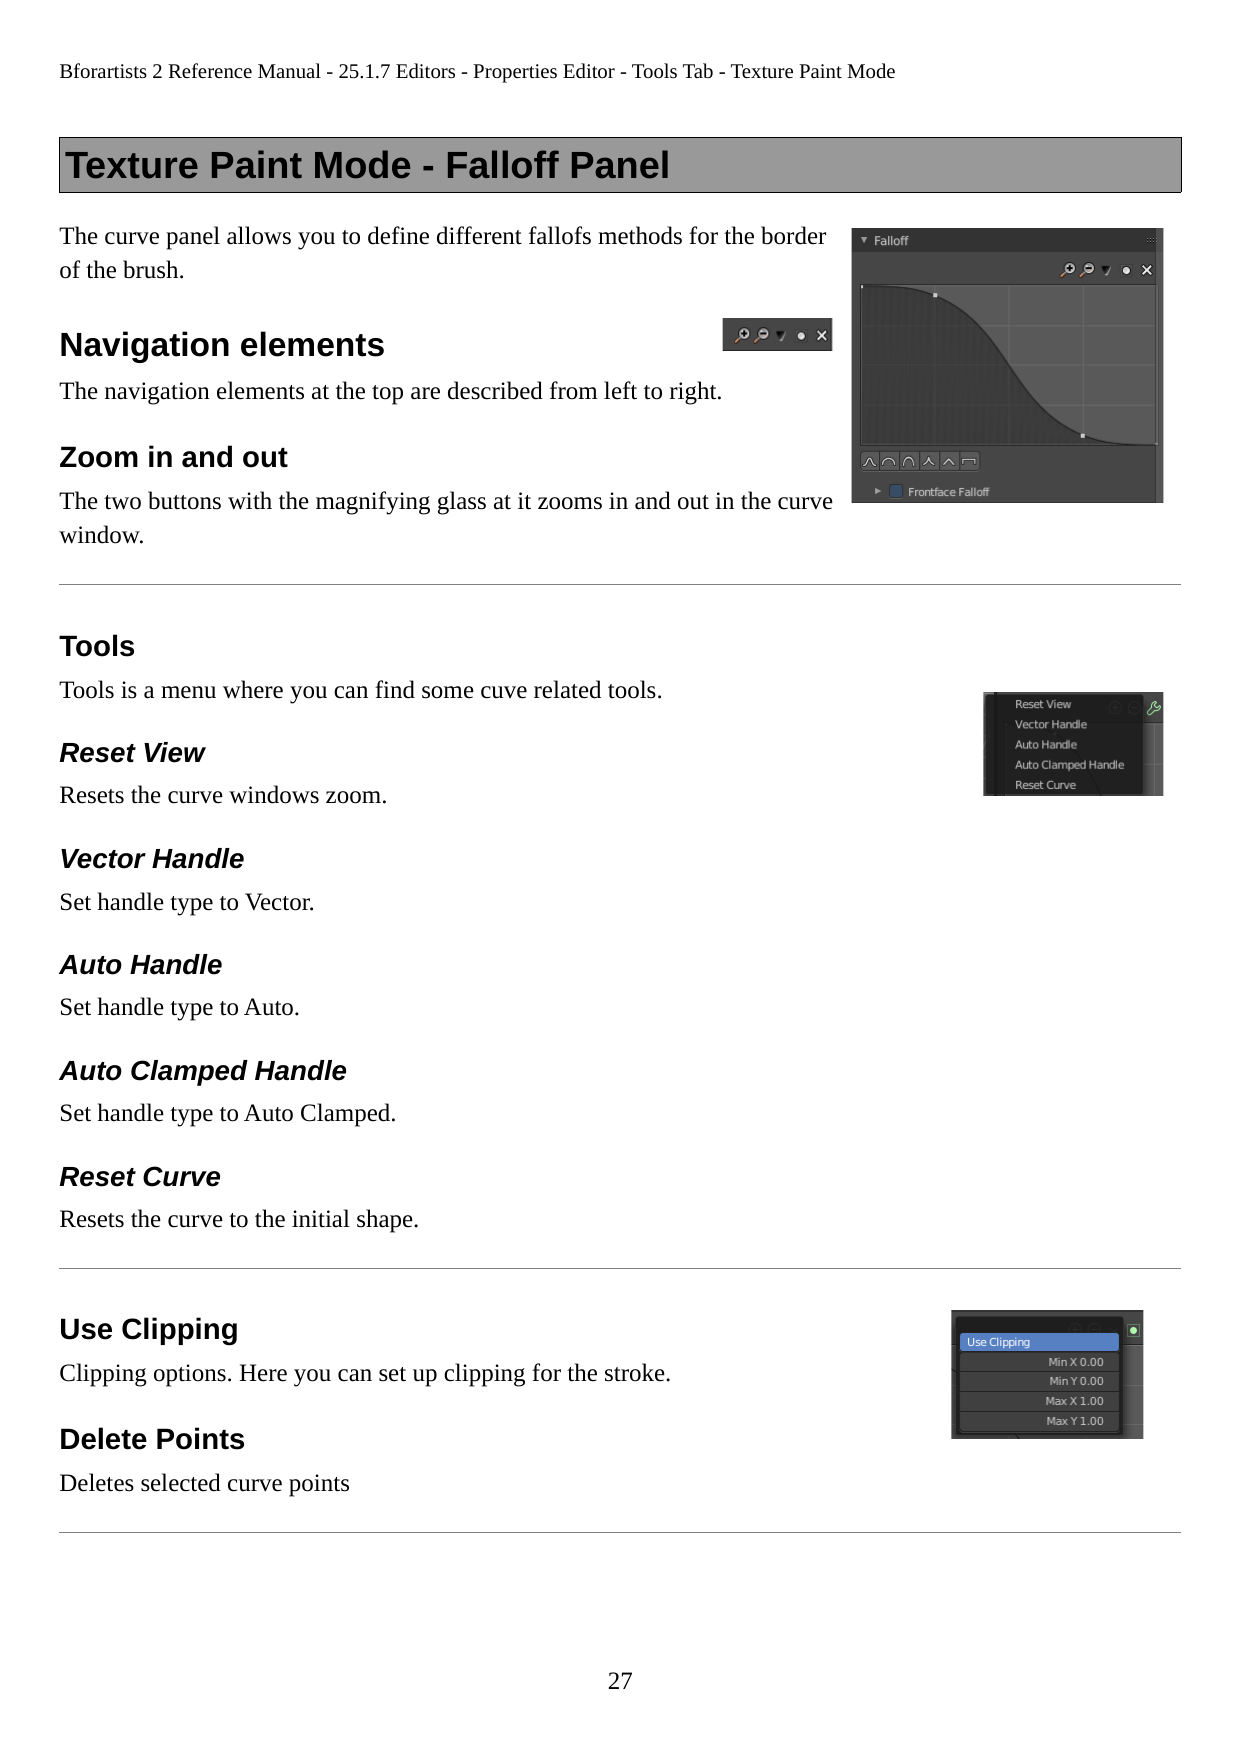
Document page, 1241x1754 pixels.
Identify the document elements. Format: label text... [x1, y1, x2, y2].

text Set handle type to Vector. [59, 887, 1181, 915]
subtitle Vector Handle [59, 842, 1181, 874]
table_header Texture Paint Mode - Falloff Panel [60, 138, 1181, 192]
subtitle [1164, 440, 1181, 474]
subtitle [1164, 325, 1181, 364]
subtitle [1164, 736, 1181, 768]
text The two buttons with the magnifying glass at it zooms in and out in the curve window. [59, 486, 1181, 549]
subtitle Auto Handle [59, 948, 1181, 980]
text Resets the curve windows zoom. [59, 781, 1181, 809]
text Clipping options. Here you can set up clipping for the stroke. [59, 1358, 951, 1387]
text Set handle type to Auto. [59, 992, 1181, 1021]
picture [851, 228, 1164, 503]
picture [983, 692, 1164, 796]
subtitle [1144, 1312, 1181, 1346]
text Set handle type to Auto Clamped. [59, 1098, 1181, 1127]
subtitle Reset Curve [59, 1160, 1181, 1192]
text The curve panel allows you to define different fallofs methods for the border of the brush. [59, 221, 1181, 284]
picture [951, 1310, 1144, 1439]
text Deletes selected curve points [59, 1468, 1181, 1497]
subtitle Auto Clamped Handle [59, 1054, 1181, 1086]
subtitle Delete Points [59, 1422, 1181, 1456]
subtitle Navigation elements [59, 325, 851, 364]
subtitle Tools [59, 628, 1181, 662]
text Resets the curve to the initial shape. [59, 1204, 1181, 1233]
subtitle Reset View [59, 736, 983, 768]
text Tools is a menu where you can find some cuve related tools. [59, 675, 1181, 703]
subtitle Use Clipping [59, 1312, 951, 1346]
text The navigation elements at the top are described from left to right. [59, 376, 851, 405]
subtitle Zoom in and out [59, 440, 851, 474]
picture [722, 318, 833, 351]
